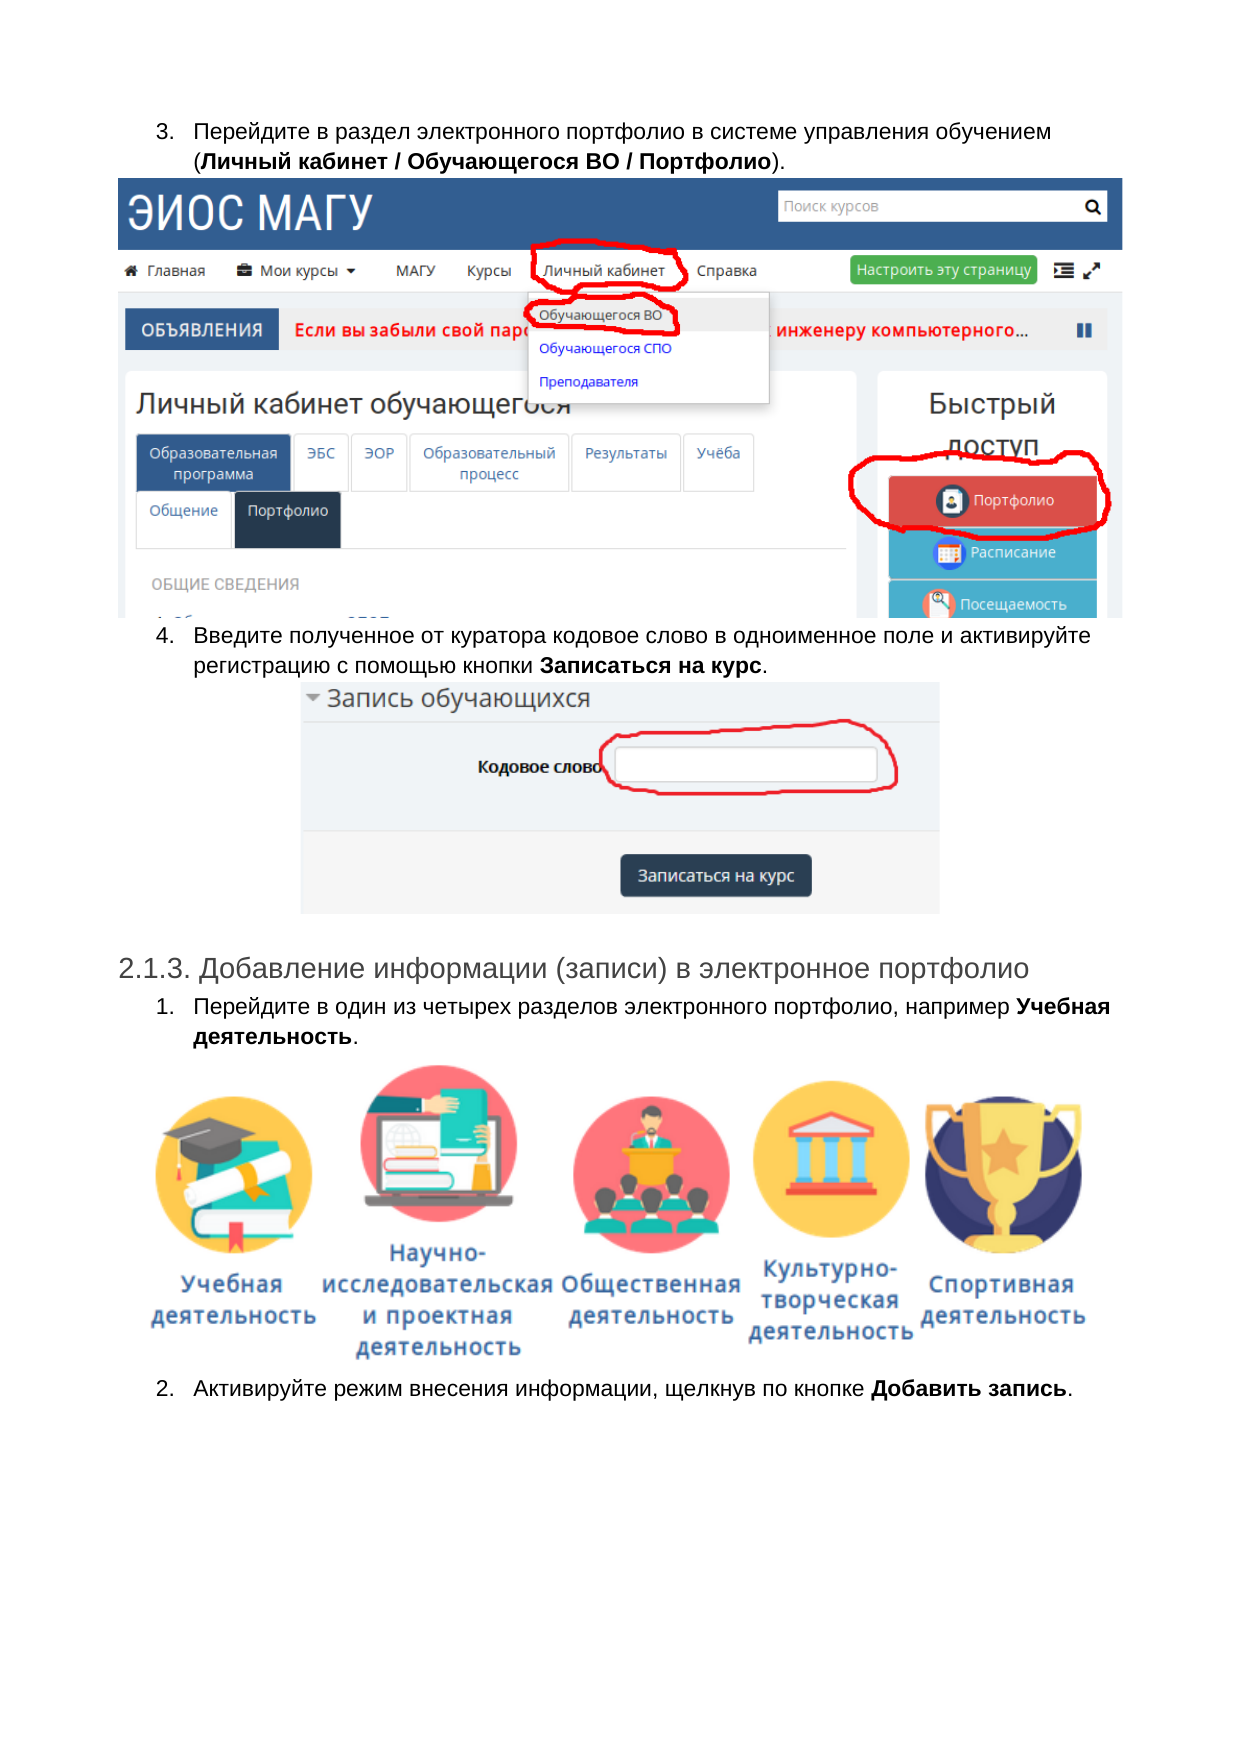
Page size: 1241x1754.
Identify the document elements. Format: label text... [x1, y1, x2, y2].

list Перейдите в один из четырех разделов электронного портфолио, например Учебная деятельность. [156, 993, 1122, 1049]
picture [145, 1053, 1096, 1371]
picture [118, 178, 1123, 618]
list Введите полученное от куратора кодовое слово в одноименное поле и активируйте регистрацию с помощью кнопки Записаться на курс. [156, 622, 1122, 678]
picture [300, 682, 940, 914]
list Перейдите в раздел электронного портфолио в системе управления обучением (Личный кабинет / Обучающегося ВО / Портфолио). [156, 118, 1122, 174]
list Активируйте режим внесения информации, щелкнув по кнопке Добавить запись. [156, 1374, 1122, 1401]
subtitle 2.1.3. Добавление информации (записи) в электронное портфолио [118, 951, 1122, 985]
